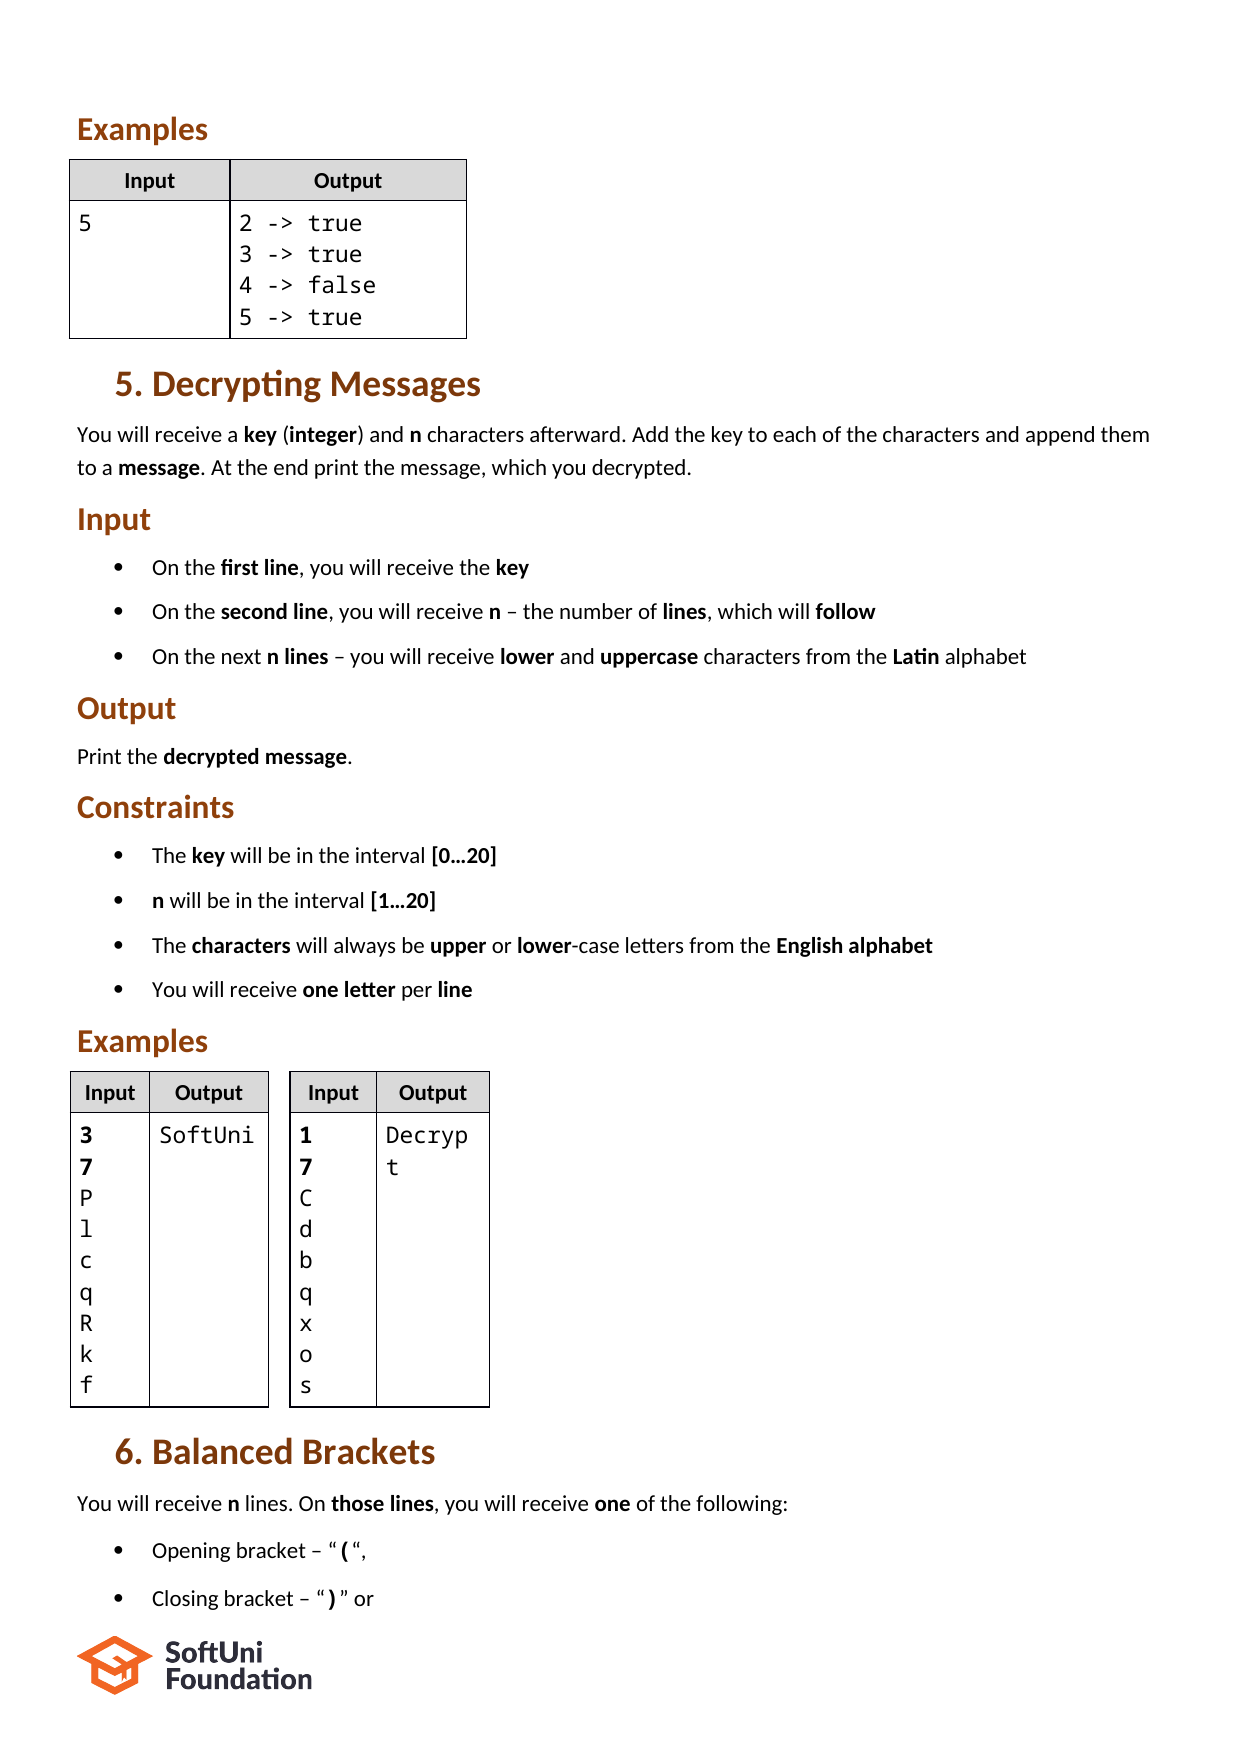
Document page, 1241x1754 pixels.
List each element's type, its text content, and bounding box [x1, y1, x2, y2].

table_cell [269, 1112, 289, 1406]
table_cell 5 [70, 201, 229, 338]
subtitle Decrypting Messages [114, 359, 1163, 405]
table_header Input [71, 1072, 149, 1112]
table_header Output [231, 160, 466, 200]
table_cell 3 7 P l c q R k f [71, 1113, 149, 1406]
subtitle Constraints [77, 786, 1163, 827]
subtitle Examples [77, 108, 1163, 149]
list On the next n lines – you will receive lower and uppercase characters from the Latin alphabet [114, 642, 1163, 670]
subtitle Balanced Brackets [114, 1428, 1163, 1474]
list On the first line, you will receive the key [114, 553, 1163, 581]
list Closing bracket – “)” or [114, 1582, 1163, 1614]
subtitle Examples [77, 1020, 1163, 1061]
subtitle Input [77, 497, 1163, 538]
table_cell SoftUni [150, 1113, 268, 1406]
table_header [269, 1071, 289, 1112]
list On the second line, you will receive n – the number of lines, which will follow [114, 597, 1163, 625]
picture [76, 1636, 312, 1695]
list The characters will always be upper or lower-case letters from the English alphabet [114, 931, 1163, 959]
list You will receive one letter per line [114, 976, 1163, 1004]
list n will be in the interval [1…20] [114, 886, 1163, 914]
table_header Input [70, 160, 229, 200]
list Opening bracket – “(“, [114, 1534, 1163, 1565]
list The key will be in the interval [0…20] [114, 842, 1163, 869]
table_cell 2 -> true 3 -> true 4 -> false 5 -> true [231, 201, 466, 338]
table_cell Decrypt [377, 1113, 489, 1406]
table_header Output [150, 1072, 268, 1112]
text Print the decrypted message. [77, 742, 1163, 770]
text You will receive n lines. On those lines, you will receive one of the following: [77, 1489, 1163, 1517]
table_cell 1 7 C d b q x o s [291, 1113, 376, 1406]
subtitle Output [77, 687, 1163, 727]
table_header Input [291, 1072, 376, 1112]
text You will receive a key (integer) and n characters afterward. Add the key to each of the characters and append them to a message. At the end print the message, which you decrypted. [77, 421, 1163, 481]
table_header Output [377, 1072, 489, 1112]
